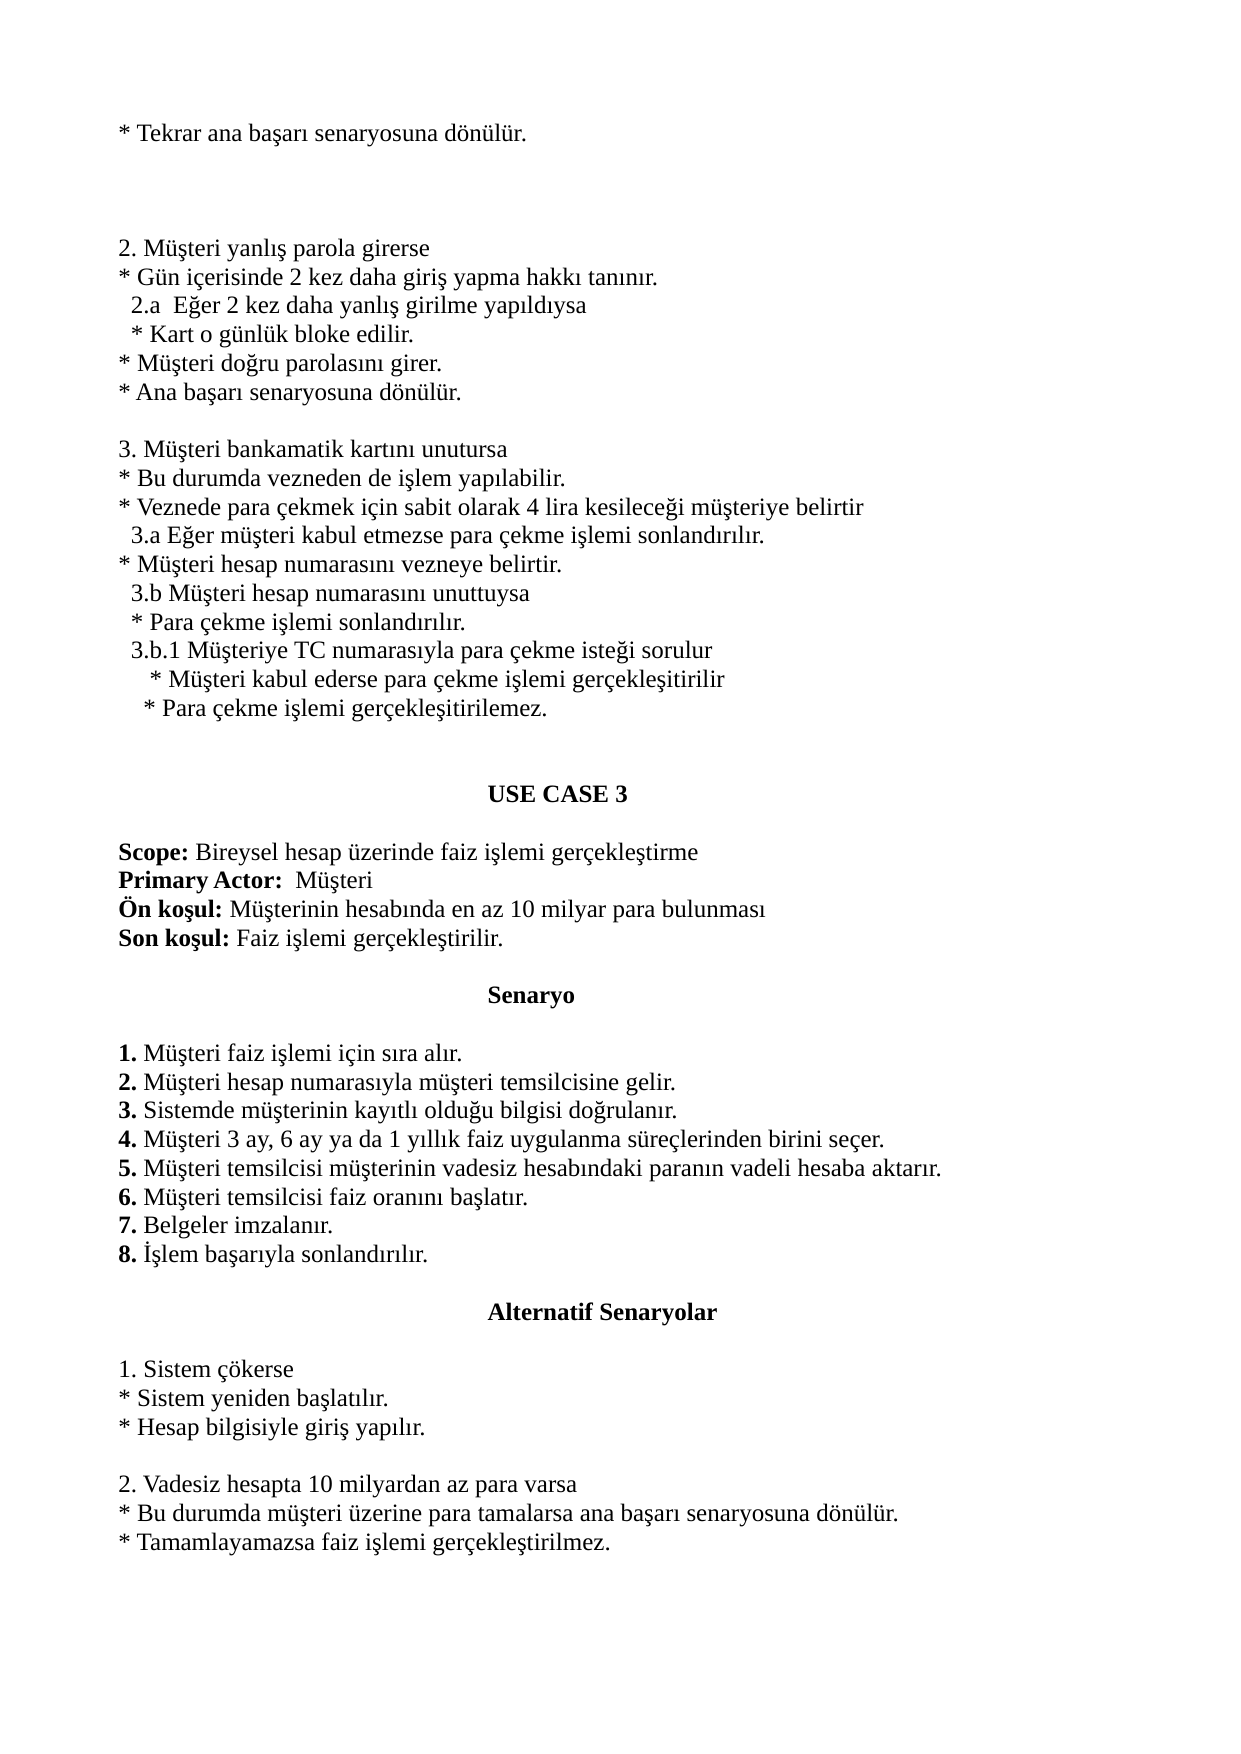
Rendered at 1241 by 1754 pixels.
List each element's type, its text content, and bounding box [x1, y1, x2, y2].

text 1. Müşteri faiz işlemi için sıra alır. [118, 1038, 1122, 1067]
text * Müşteri doğru parolasını girer. [118, 348, 1122, 377]
text * Ana başarı senaryosuna dönülür. [118, 377, 1122, 406]
text Alternatif Senaryolar [118, 1297, 1122, 1326]
text Primary Actor: Müşteri [118, 866, 1122, 894]
text * Bu durumda müşteri üzerine para tamalarsa ana başarı senaryosuna dönülür. [118, 1498, 1122, 1527]
text 2. Vadesiz hesapta 10 milyardan az para varsa [118, 1469, 1122, 1498]
text 6. Müşteri temsilcisi faiz oranını başlatır. [118, 1182, 1122, 1211]
text 3.a Eğer müşteri kabul etmezse para çekme işlemi sonlandırılır. [118, 521, 1122, 549]
text 2. Müşteri yanlış parola girerse [118, 233, 1122, 262]
text 7. Belgeler imzalanır. [118, 1211, 1122, 1239]
text * Para çekme işlemi gerçekleşitirilemez. [118, 693, 1122, 722]
text Son koşul: Faiz işlemi gerçekleştirilir. [118, 923, 1122, 952]
text 2.a Eğer 2 kez daha yanlış girilme yapıldıysa [118, 291, 1122, 319]
text 1. Sistem çökerse [118, 1354, 1122, 1383]
text * Para çekme işlemi sonlandırılır. [118, 607, 1122, 636]
text Ön koşul: Müşterinin hesabında en az 10 milyar para bulunması [118, 894, 1122, 923]
text 4. Müşteri 3 ay, 6 ay ya da 1 yıllık faiz uygulanma süreçlerinden birini seçer. [118, 1124, 1122, 1153]
text * Tamamlayamazsa faiz işlemi gerçekleştirilmez. [118, 1527, 1122, 1556]
text * Bu durumda vezneden de işlem yapılabilir. [118, 463, 1122, 492]
text * Müşteri hesap numarasını vezneye belirtir. [118, 549, 1122, 578]
text * Veznede para çekmek için sabit olarak 4 lira kesileceği müşteriye belirtir [118, 492, 1122, 521]
text 3. Müşteri bankamatik kartını unutursa [118, 434, 1122, 463]
text 3.b.1 Müşteriye TC numarasıyla para çekme isteği sorulur [118, 636, 1122, 664]
text * Sistem yeniden başlatılır. [118, 1383, 1122, 1412]
text Scope: Bireysel hesap üzerinde faiz işlemi gerçekleştirme [118, 837, 1122, 866]
text USE CASE 3 [118, 779, 1122, 808]
text Senaryo [118, 981, 1122, 1009]
text * Müşteri kabul ederse para çekme işlemi gerçekleşitirilir [118, 664, 1122, 693]
text * Tekrar ana başarı senaryosuna dönülür. [118, 118, 1122, 147]
text 3.b Müşteri hesap numarasını unuttuysa [118, 578, 1122, 607]
text 5. Müşteri temsilcisi müşterinin vadesiz hesabındaki paranın vadeli hesaba aktarır. [118, 1153, 1122, 1182]
text 3. Sistemde müşterinin kayıtlı olduğu bilgisi doğrulanır. [118, 1096, 1122, 1124]
text * Gün içerisinde 2 kez daha giriş yapma hakkı tanınır. [118, 262, 1122, 291]
text 2. Müşteri hesap numarasıyla müşteri temsilcisine gelir. [118, 1067, 1122, 1096]
text * Hesap bilgisiyle giriş yapılır. [118, 1412, 1122, 1441]
text * Kart o günlük bloke edilir. [118, 319, 1122, 348]
text 8. İşlem başarıyla sonlandırılır. [118, 1239, 1122, 1268]
